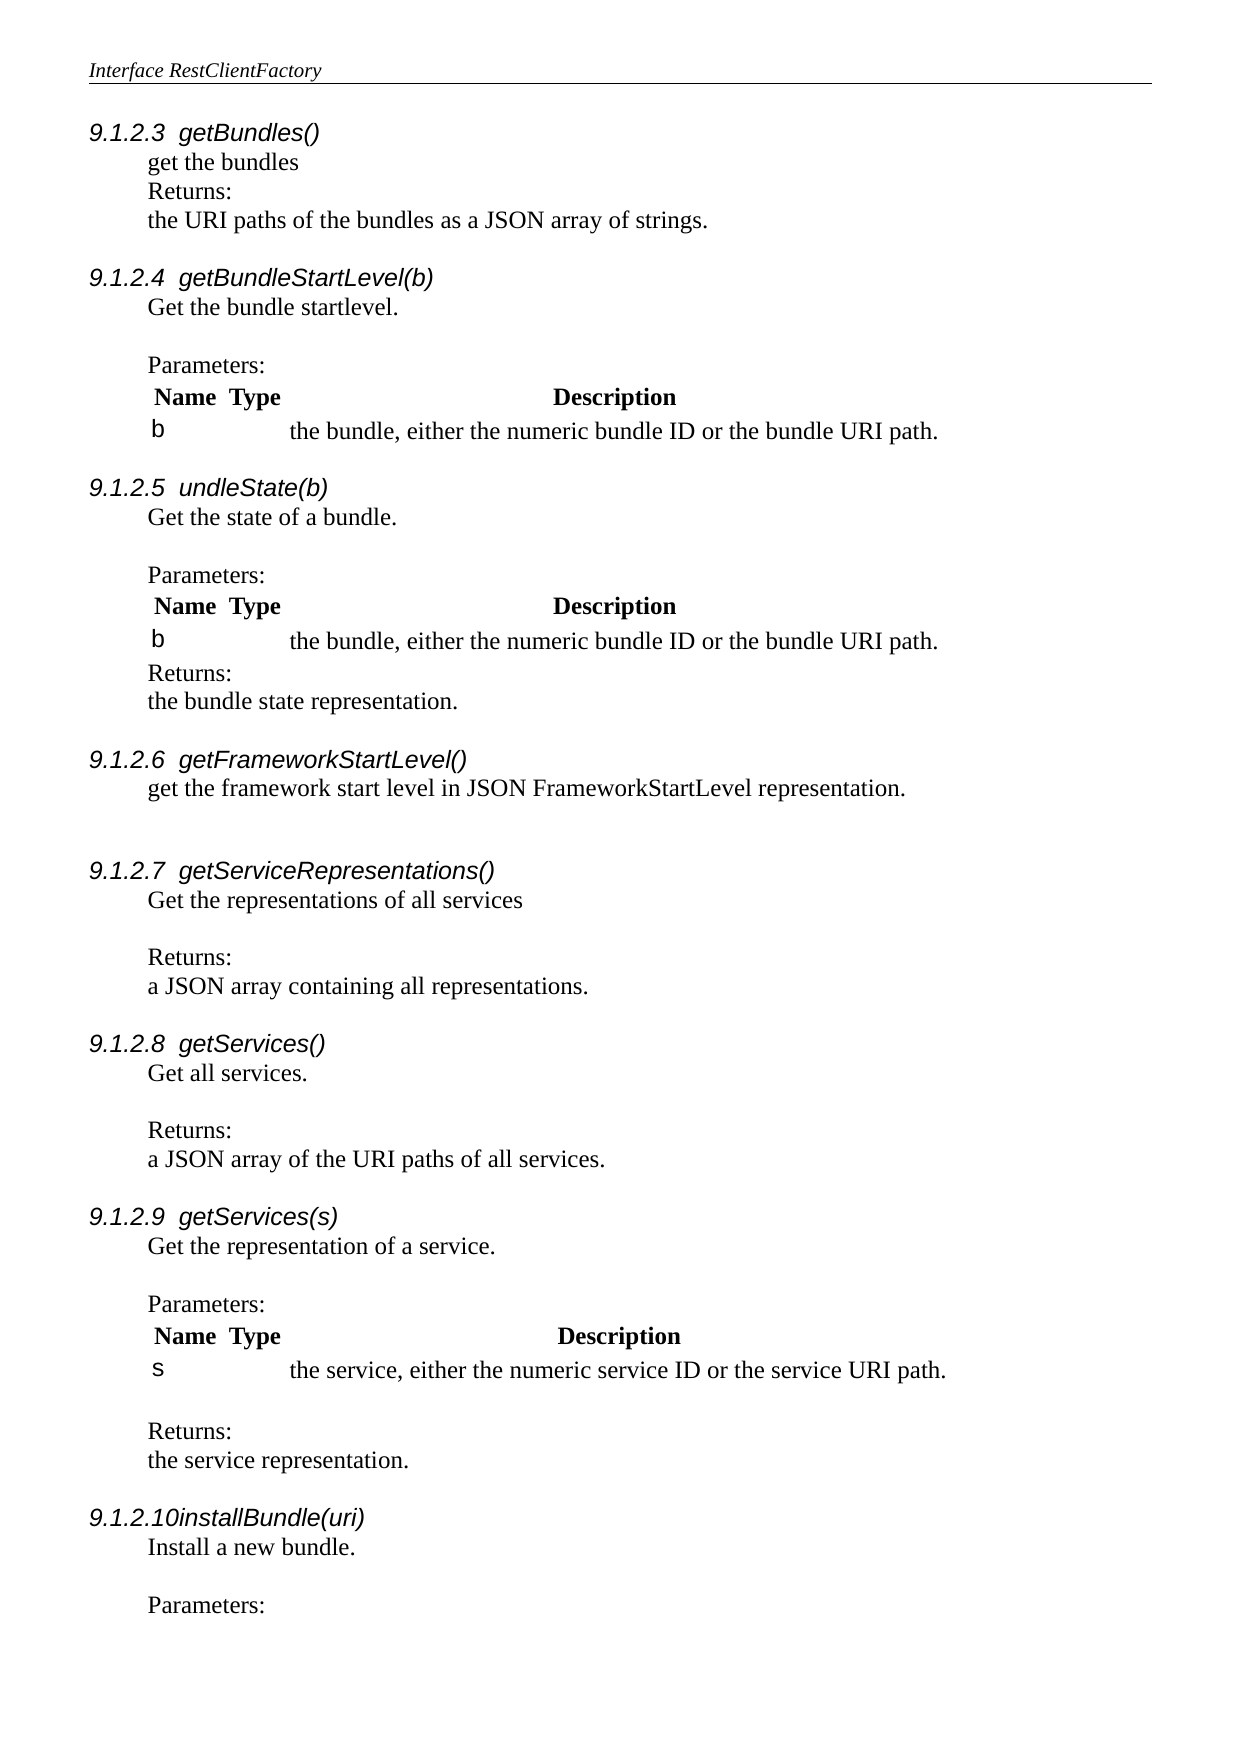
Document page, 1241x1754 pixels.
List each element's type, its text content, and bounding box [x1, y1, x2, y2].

table_header Name [148, 1318, 223, 1353]
list get the framework start level in JSON FrameworkStartLevel representation. [147, 773, 1152, 802]
table_cell [223, 413, 286, 448]
list a JSON array containing all representations. [147, 971, 1152, 1000]
subtitle getServices(s) [88, 1202, 1152, 1231]
table_cell [223, 623, 286, 658]
list a JSON array of the URI paths of all services. [147, 1144, 1152, 1173]
subtitle Returns: [147, 176, 1152, 205]
table_header Type [223, 379, 286, 413]
list the bundle state representation. [147, 686, 1152, 715]
table_cell the bundle, either the numeric bundle ID or the bundle URI path. [286, 413, 943, 448]
subtitle undleState(b) [88, 473, 1152, 502]
table_cell the service, either the numeric service ID or the service URI path. [286, 1353, 952, 1387]
subtitle getBundles() [88, 118, 1152, 147]
subtitle getServiceRepresentations() [88, 856, 1152, 885]
list the URI paths of the bundles as a JSON array of strings. [147, 205, 1152, 233]
table_header Type [223, 589, 286, 623]
list Get the representations of all services [147, 885, 1152, 913]
table_header Description [286, 379, 943, 413]
table_header Type [223, 1318, 286, 1353]
list Get the representation of a service. [147, 1231, 1152, 1260]
subtitle Parameters: [147, 350, 1152, 379]
list Get the state of a bundle. [147, 502, 1152, 530]
table_cell b [148, 623, 223, 658]
subtitle Parameters: [147, 1590, 1152, 1619]
subtitle Returns: [147, 658, 1152, 686]
list Get the bundle startlevel. [147, 292, 1152, 320]
subtitle Returns: [147, 942, 1152, 971]
table_header Name [148, 379, 223, 413]
subtitle Parameters: [147, 1289, 1152, 1318]
table_header Description [286, 589, 943, 623]
list Install a new bundle. [147, 1532, 1152, 1561]
subtitle Returns: [147, 1115, 1152, 1144]
list Get all services. [147, 1058, 1152, 1087]
table_header Name [148, 589, 223, 623]
subtitle getBundleStartLevel(b) [88, 263, 1152, 292]
subtitle Returns: [147, 1416, 1152, 1445]
table_header Description [286, 1318, 952, 1353]
list get the bundles [147, 147, 1152, 176]
subtitle installBundle(uri) [88, 1503, 1152, 1532]
subtitle getFrameworkStartLevel() [88, 745, 1152, 773]
subtitle getServices() [88, 1029, 1152, 1058]
list the service representation. [147, 1445, 1152, 1473]
subtitle Parameters: [147, 560, 1152, 588]
table_cell [223, 1353, 286, 1387]
table_cell b [148, 413, 223, 448]
table_cell the bundle, either the numeric bundle ID or the bundle URI path. [286, 623, 943, 658]
table_cell s [148, 1353, 223, 1387]
